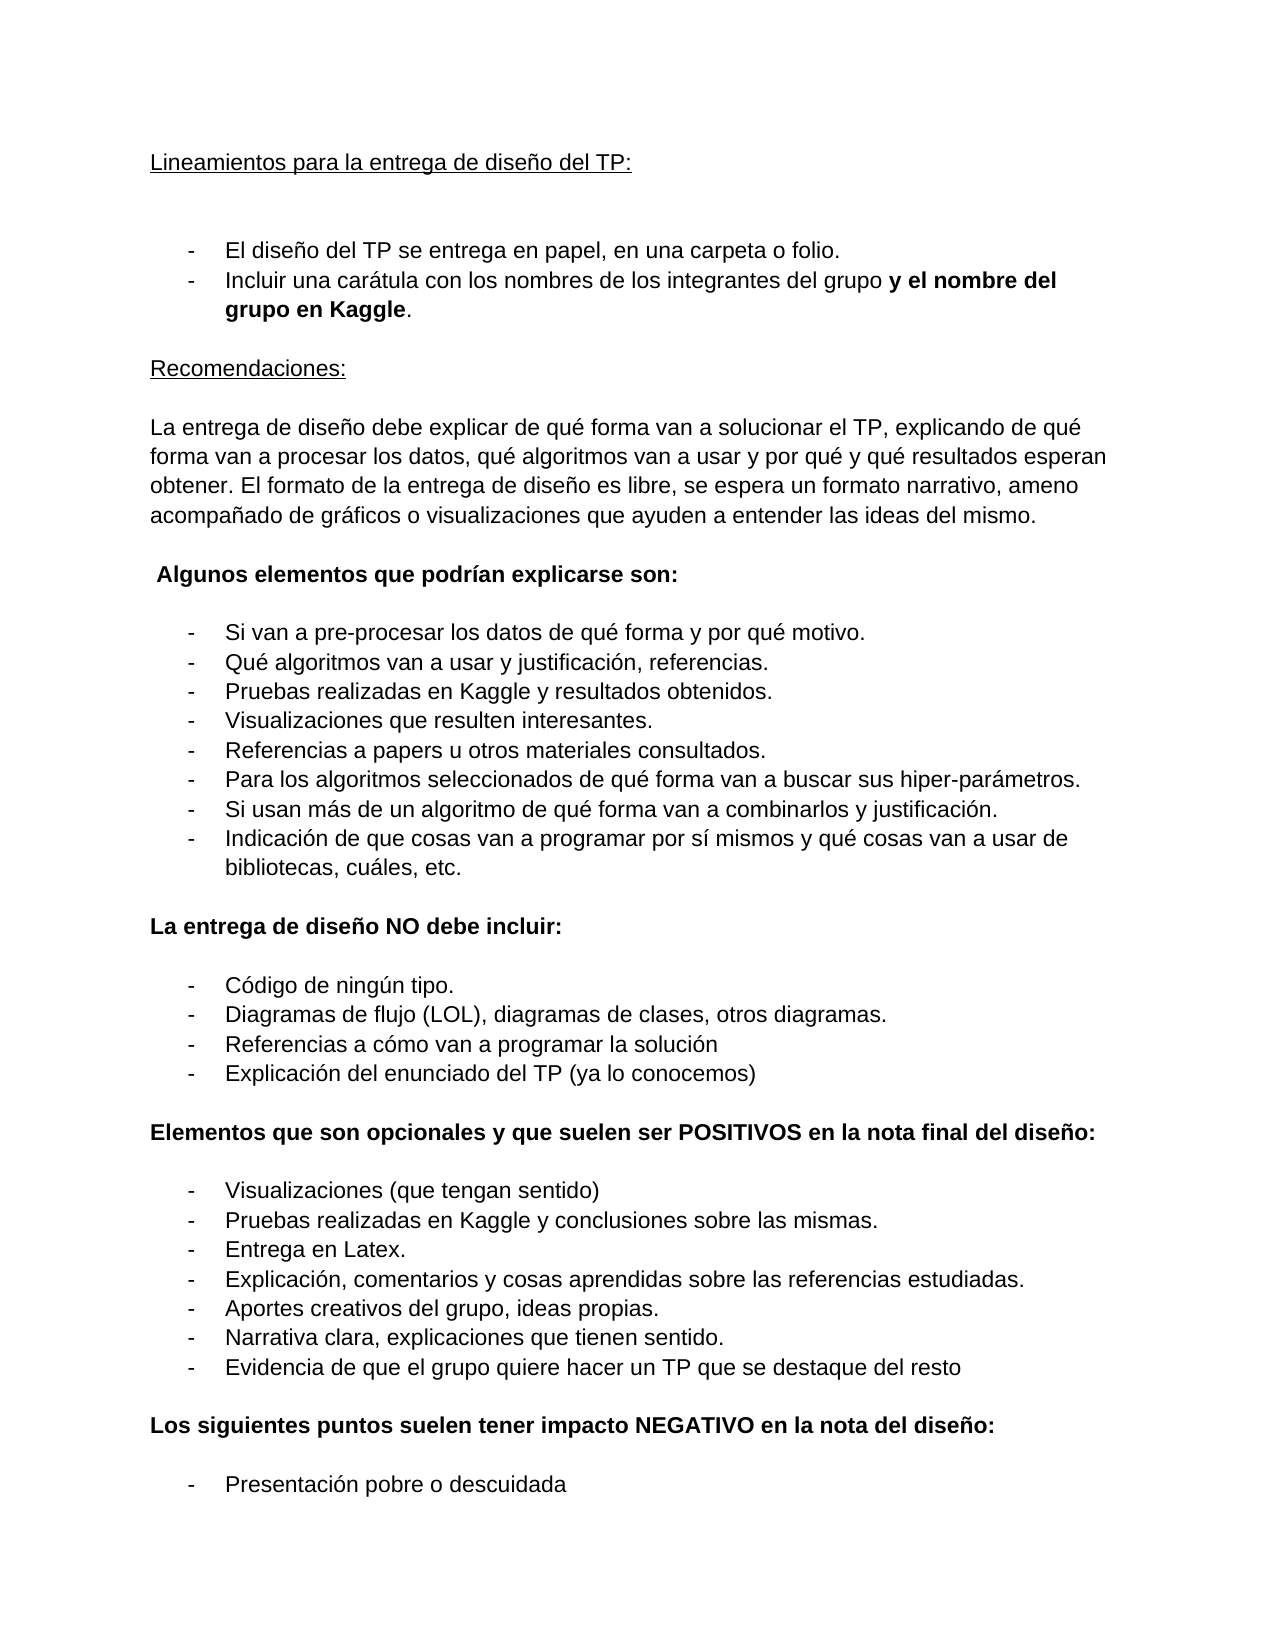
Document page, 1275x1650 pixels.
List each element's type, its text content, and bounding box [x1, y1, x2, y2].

list Evidencia de que el grupo quiere hacer un TP que se destaque del resto [187, 1354, 1125, 1380]
list Pruebas realizadas en Kaggle y conclusiones sobre las mismas. [187, 1207, 1125, 1233]
text Los siguientes puntos suelen tener impacto NEGATIVO en la nota del diseño: [150, 1413, 1125, 1439]
text Recomendaciones: [150, 356, 1125, 381]
list Si usan más de un algoritmo de qué forma van a combinarlos y justificación. [187, 796, 1125, 822]
text Lineamientos para la entrega de diseño del TP: [150, 150, 1125, 176]
list Incluir una carátula con los nombres de los integrantes del grupo y el nombre del grupo en Kaggle. [187, 267, 1125, 322]
list Entrega en Latex. [187, 1237, 1125, 1262]
list Pruebas realizadas en Kaggle y resultados obtenidos. [187, 679, 1125, 704]
text Elementos que son opcionales y que suelen ser POSITIVOS en la nota final del diseño: [150, 1119, 1125, 1145]
list Para los algoritmos seleccionados de qué forma van a buscar sus hiper-parámetros. [187, 767, 1125, 792]
list Si van a pre-procesar los datos de qué forma y por qué motivo. [187, 620, 1125, 646]
list El diseño del TP se entrega en papel, en una carpeta o folio. [187, 238, 1125, 264]
list Visualizaciones que resulten interesantes. [187, 708, 1125, 734]
text Algunos elementos que podrían explicarse son: [150, 561, 1125, 587]
list Qué algoritmos van a usar y justificación, referencias. [187, 649, 1125, 675]
text La entrega de diseño debe explicar de qué forma van a solucionar el TP, explicando de qué forma van a procesar los datos, qué algoritmos van a usar y por qué y qué resultados esperan obtener. El formato de la entrega de diseño es libre, se espera un formato narrativo, ameno acompañado de gráficos o visualizaciones que ayuden a entender las ideas del mismo. [150, 414, 1125, 528]
text La entrega de diseño NO debe incluir: [150, 914, 1125, 939]
list Referencias a cómo van a programar la solución [187, 1031, 1125, 1057]
list Presentación pobre o descuidada [187, 1472, 1125, 1497]
list Narrativa clara, explicaciones que tienen sentido. [187, 1325, 1125, 1351]
list Código de ningún tipo. [187, 972, 1125, 998]
list Indicación de que cosas van a programar por sí mismos y qué cosas van a usar de bibliotecas, cuáles, etc. [187, 826, 1125, 881]
list Diagramas de flujo (LOL), diagramas de clases, otros diagramas. [187, 1002, 1125, 1027]
list Explicación del enunciado del TP (ya lo conocemos) [187, 1061, 1125, 1086]
list Referencias a papers u otros materiales consultados. [187, 737, 1125, 763]
list Aportes creativos del grupo, ideas propias. [187, 1296, 1125, 1321]
list Explicación, comentarios y cosas aprendidas sobre las referencias estudiadas. [187, 1266, 1125, 1292]
list Visualizaciones (que tengan sentido) [187, 1178, 1125, 1204]
